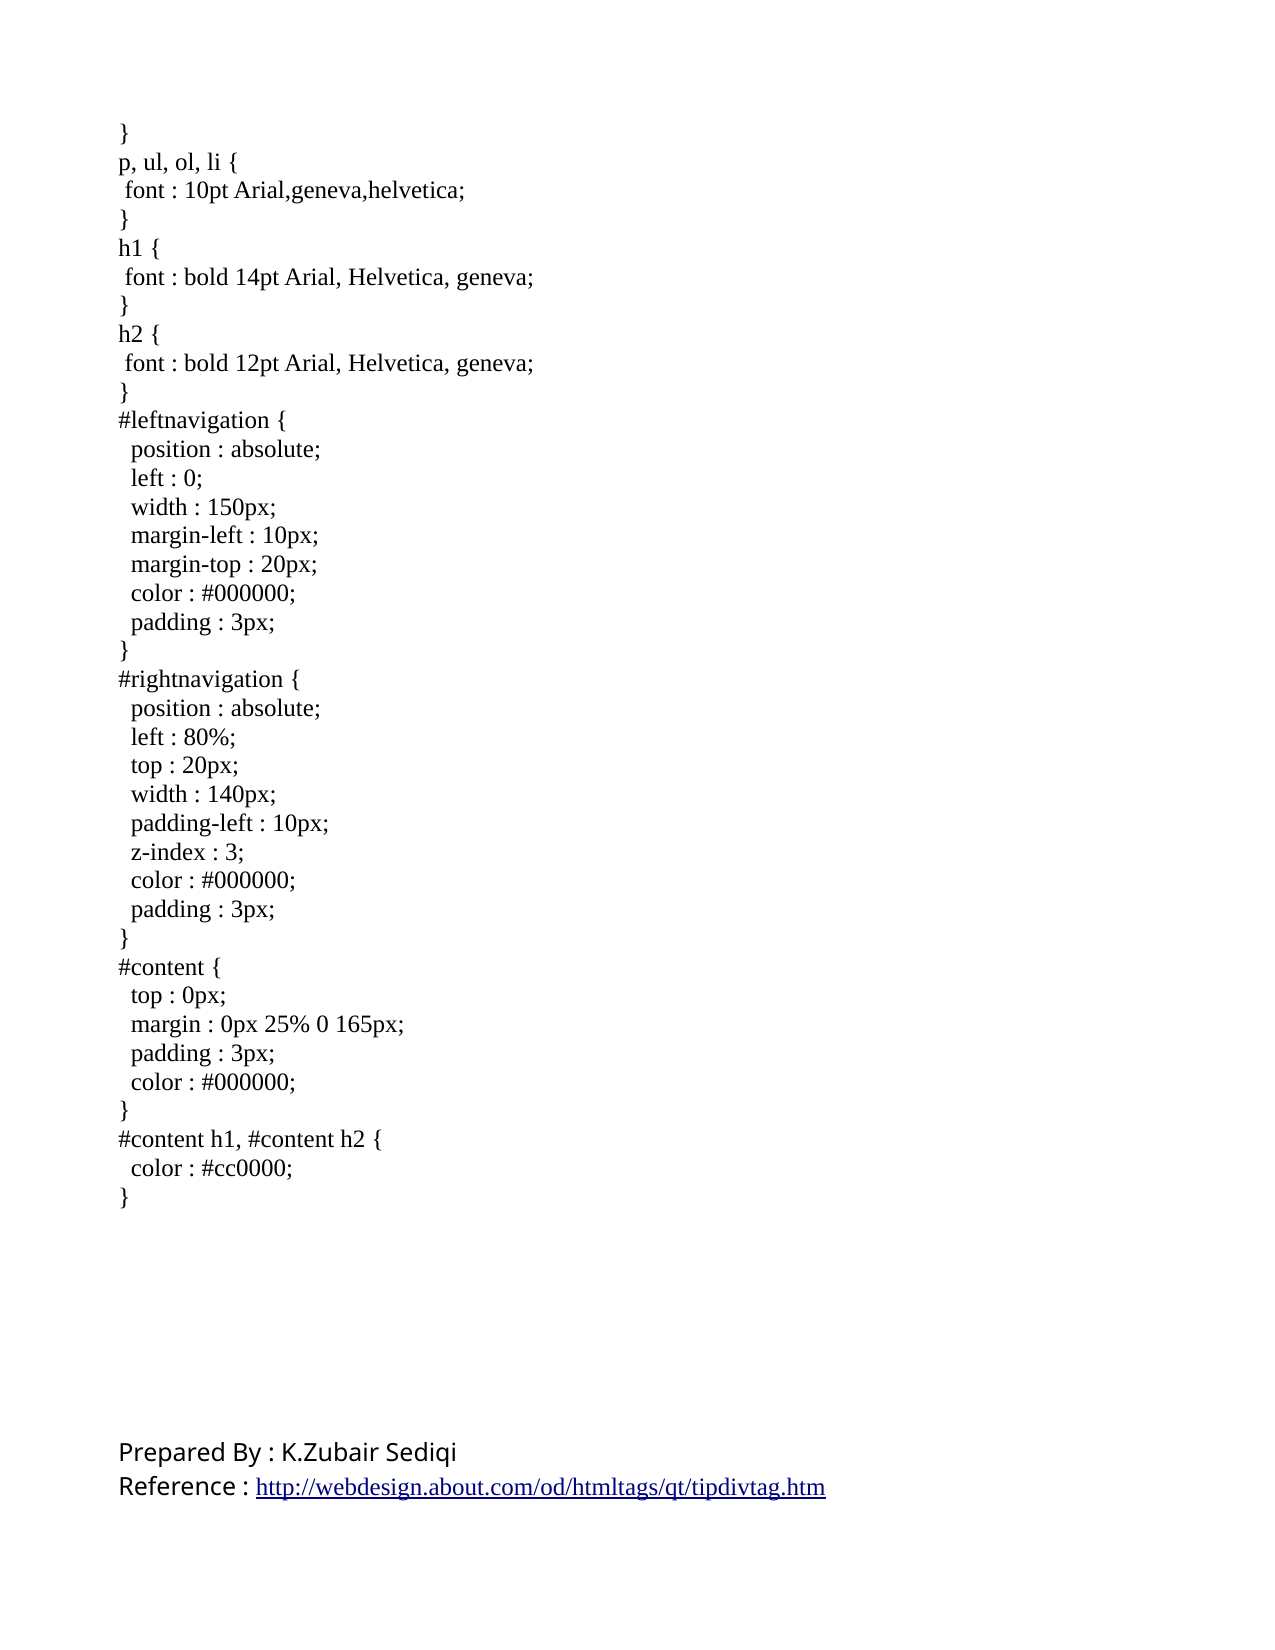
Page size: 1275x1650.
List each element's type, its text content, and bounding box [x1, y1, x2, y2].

text } p, ul, ol, li { font : 10pt Arial,geneva,helvetica; } h1 { font : bold 14pt Arial, Helvetica, geneva; } h2 { font : bold 12pt Arial, Helvetica, geneva; } #leftnavigation { position : absolute; left : 0; width : 150px; margin-left : 10px; margin-top : 20px; color : #000000; padding : 3px; } #rightnavigation { position : absolute; left : 80%; top : 20px; width : 140px; padding-left : 10px; z-index : 3; color : #000000; padding : 3px; } #content { top : 0px; margin : 0px 25% 0 165px; padding : 3px; color : #000000; } #content h1, #content h2 { color : #cc0000; } [118, 118, 1157, 1211]
